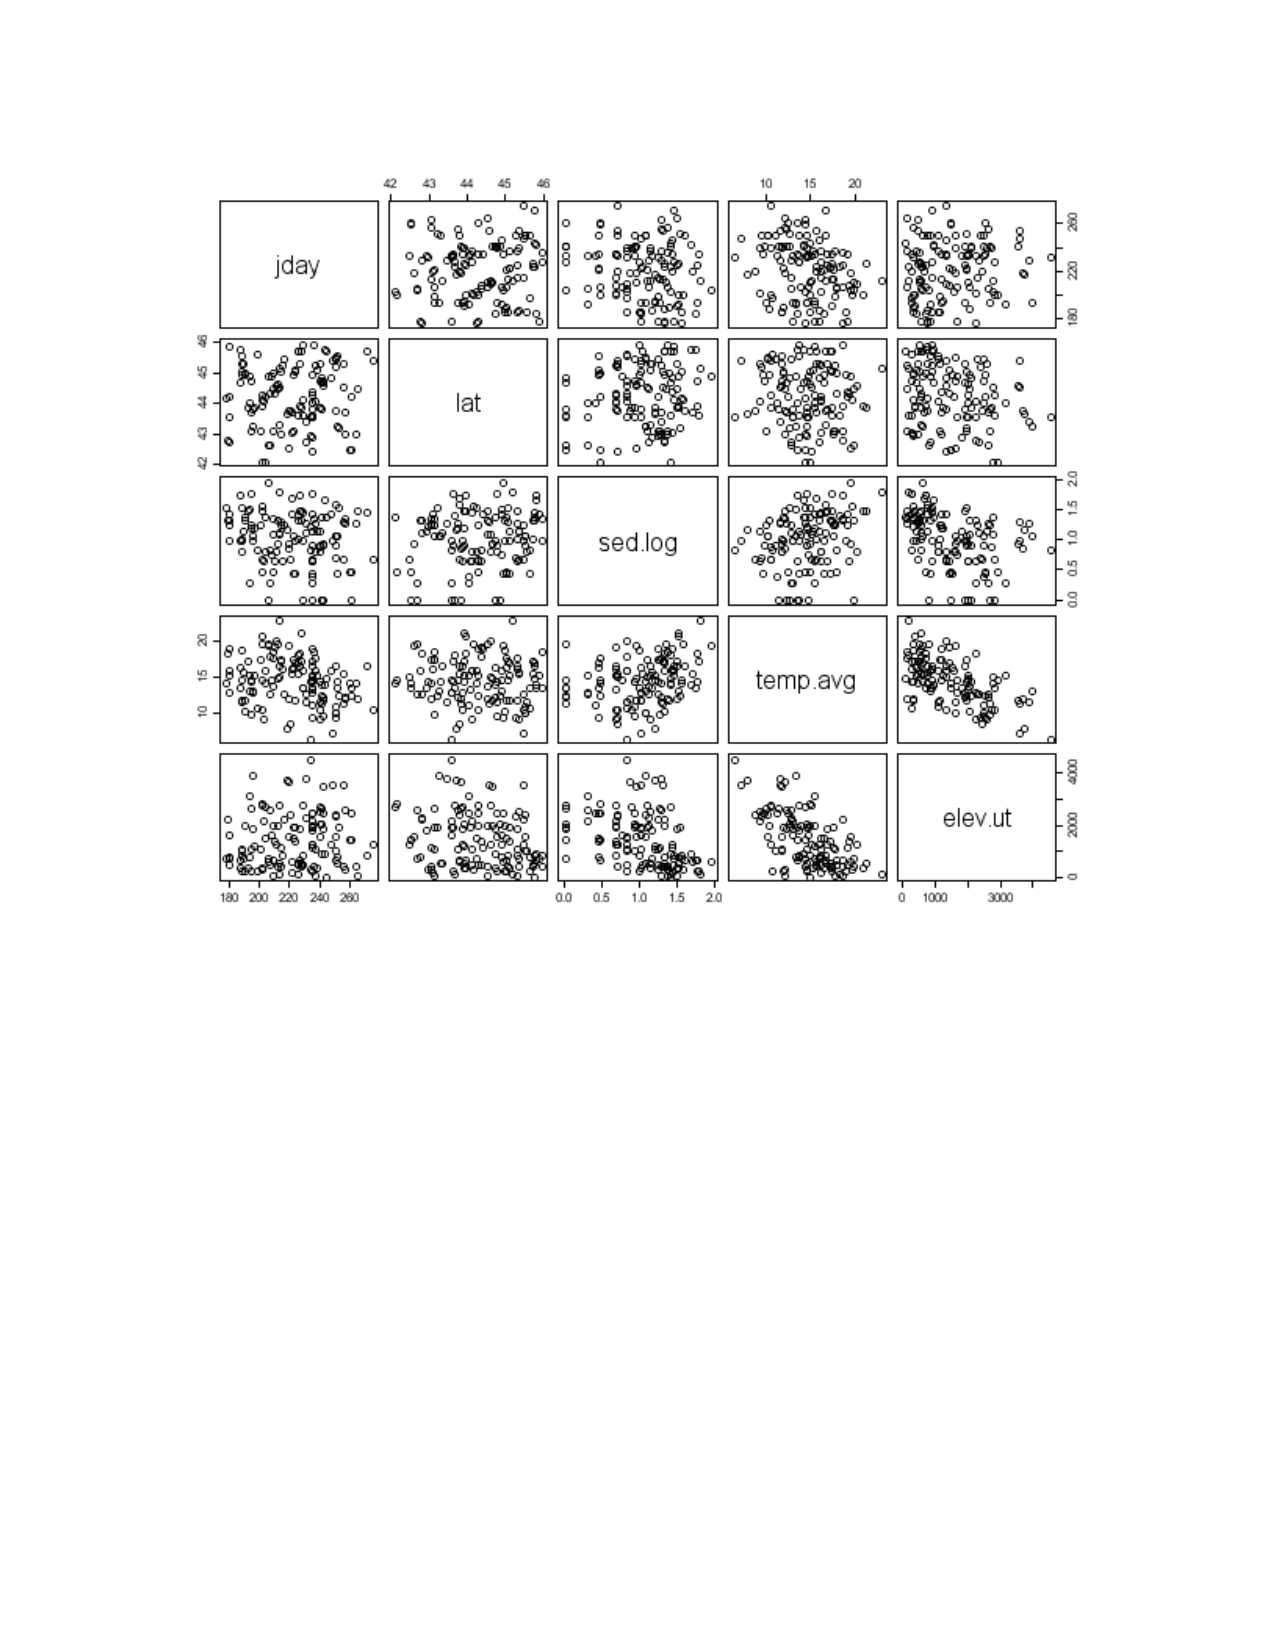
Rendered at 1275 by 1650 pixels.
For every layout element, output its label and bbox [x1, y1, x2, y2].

picture [168, 150, 1107, 932]
